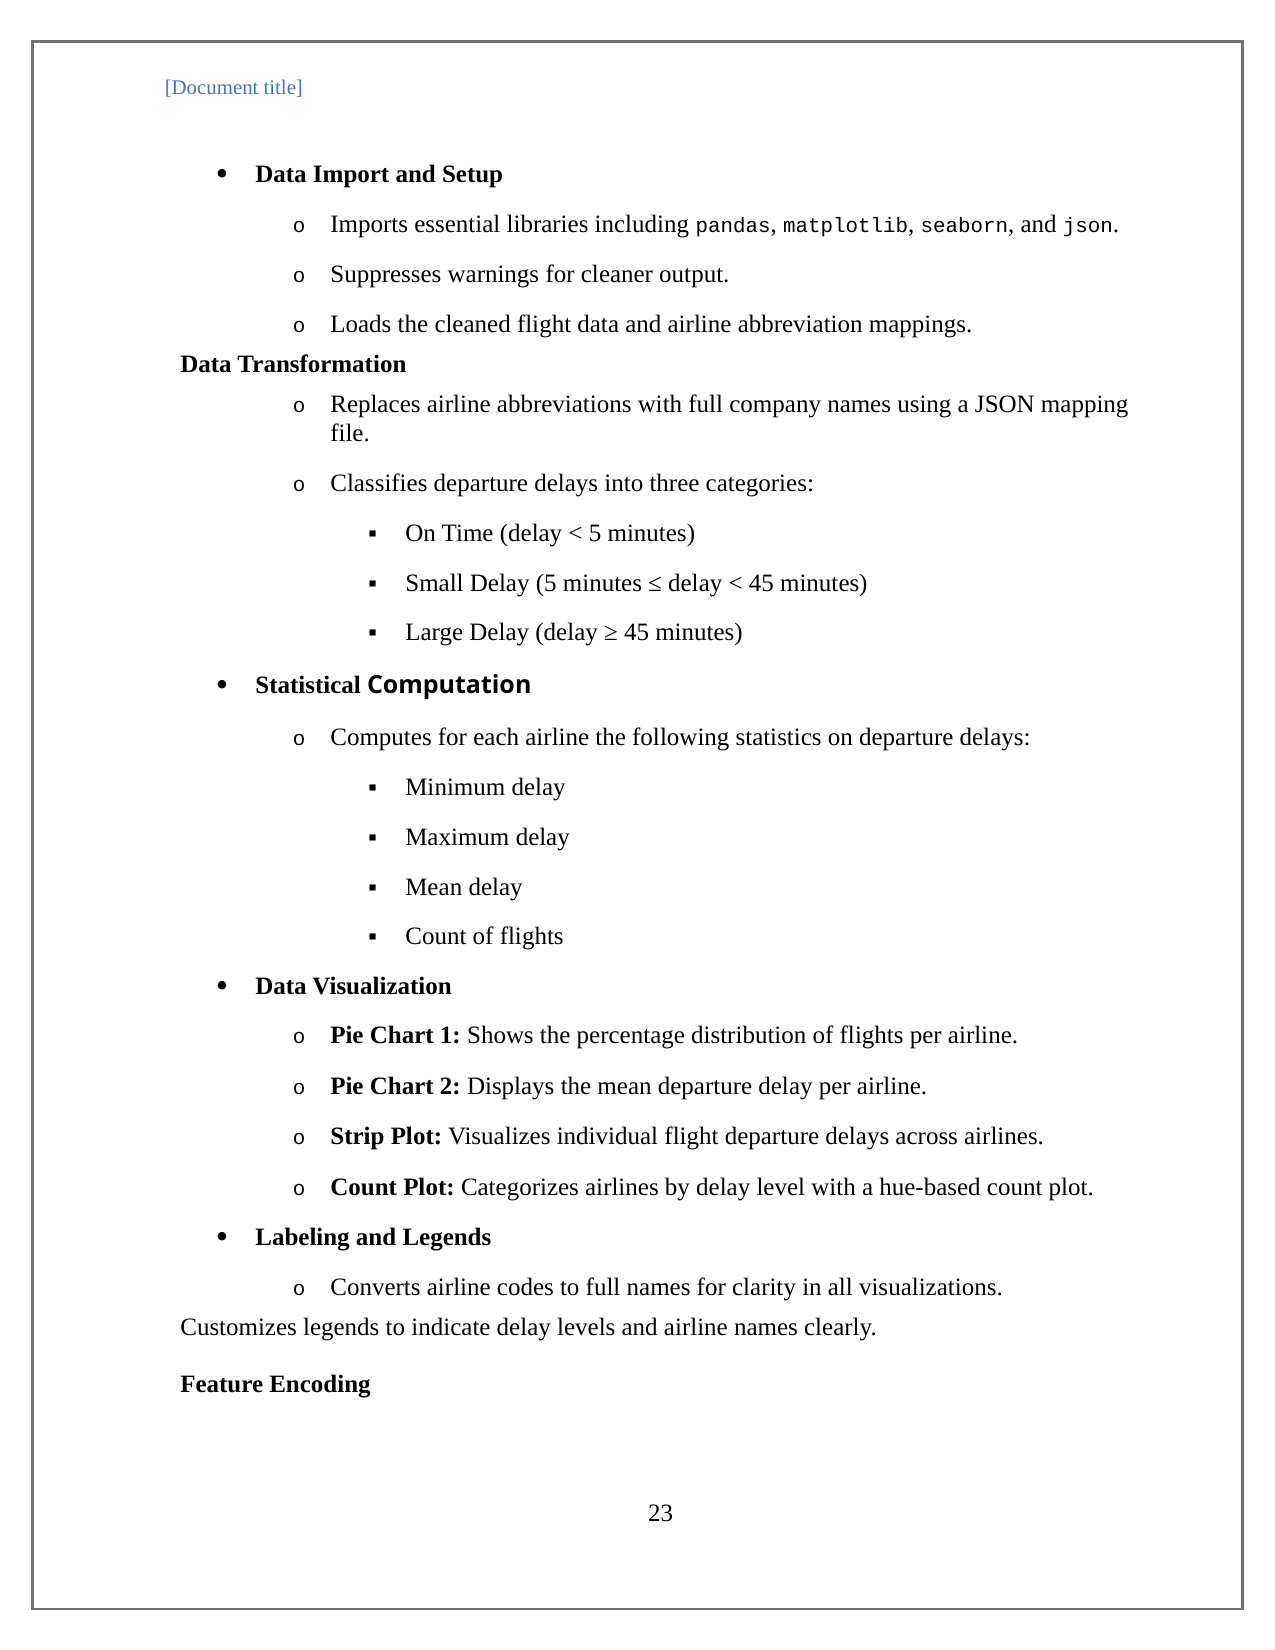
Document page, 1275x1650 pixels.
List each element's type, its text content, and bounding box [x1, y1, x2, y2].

list Converts airline codes to full names for clarity in all visualizations. [293, 1272, 1141, 1301]
text Feature Encoding [180, 1369, 1141, 1398]
list Computes for each airline the following statistics on departure delays: [293, 722, 1141, 752]
list Small Delay (5 minutes ≤ delay < 45 minutes) [368, 568, 1141, 597]
list Classifies departure delays into three categories: [293, 468, 1141, 497]
list Minimum delay [368, 772, 1141, 801]
list Replaces airline abbreviations with full company names using a JSON mapping file. [293, 389, 1141, 447]
list Count of flights [368, 921, 1141, 950]
list Labeling and Legends [218, 1222, 1141, 1251]
list Count Plot: Categorizes airlines by delay level with a hue-based count plot. [293, 1172, 1141, 1201]
list Pie Chart 2: Displays the mean departure delay per airline. [293, 1071, 1141, 1100]
list Strip Plot: Visualizes individual flight departure delays across airlines. [293, 1121, 1141, 1151]
list Imports essential libraries including pandas, matplotlib, seaborn, and json. [293, 209, 1141, 238]
list Statistical Computation [218, 667, 1141, 701]
list Pie Chart 1: Shows the percentage distribution of flights per airline. [293, 1020, 1141, 1050]
text Data Transformation [180, 349, 1141, 378]
text Customizes legends to indicate delay levels and airline names clearly. [180, 1312, 1141, 1340]
list Data Visualization [218, 971, 1141, 999]
list On Time (delay < 5 minutes) [368, 518, 1141, 547]
list Mean delay [368, 872, 1141, 900]
list Maximum delay [368, 822, 1141, 851]
list Large Delay (delay ≥ 45 minutes) [368, 617, 1141, 646]
list Data Import and Setup [218, 159, 1141, 188]
list Suppresses warnings for cleaner output. [293, 259, 1141, 289]
list Loads the cleaned flight data and airline abbreviation mappings. [293, 309, 1141, 339]
